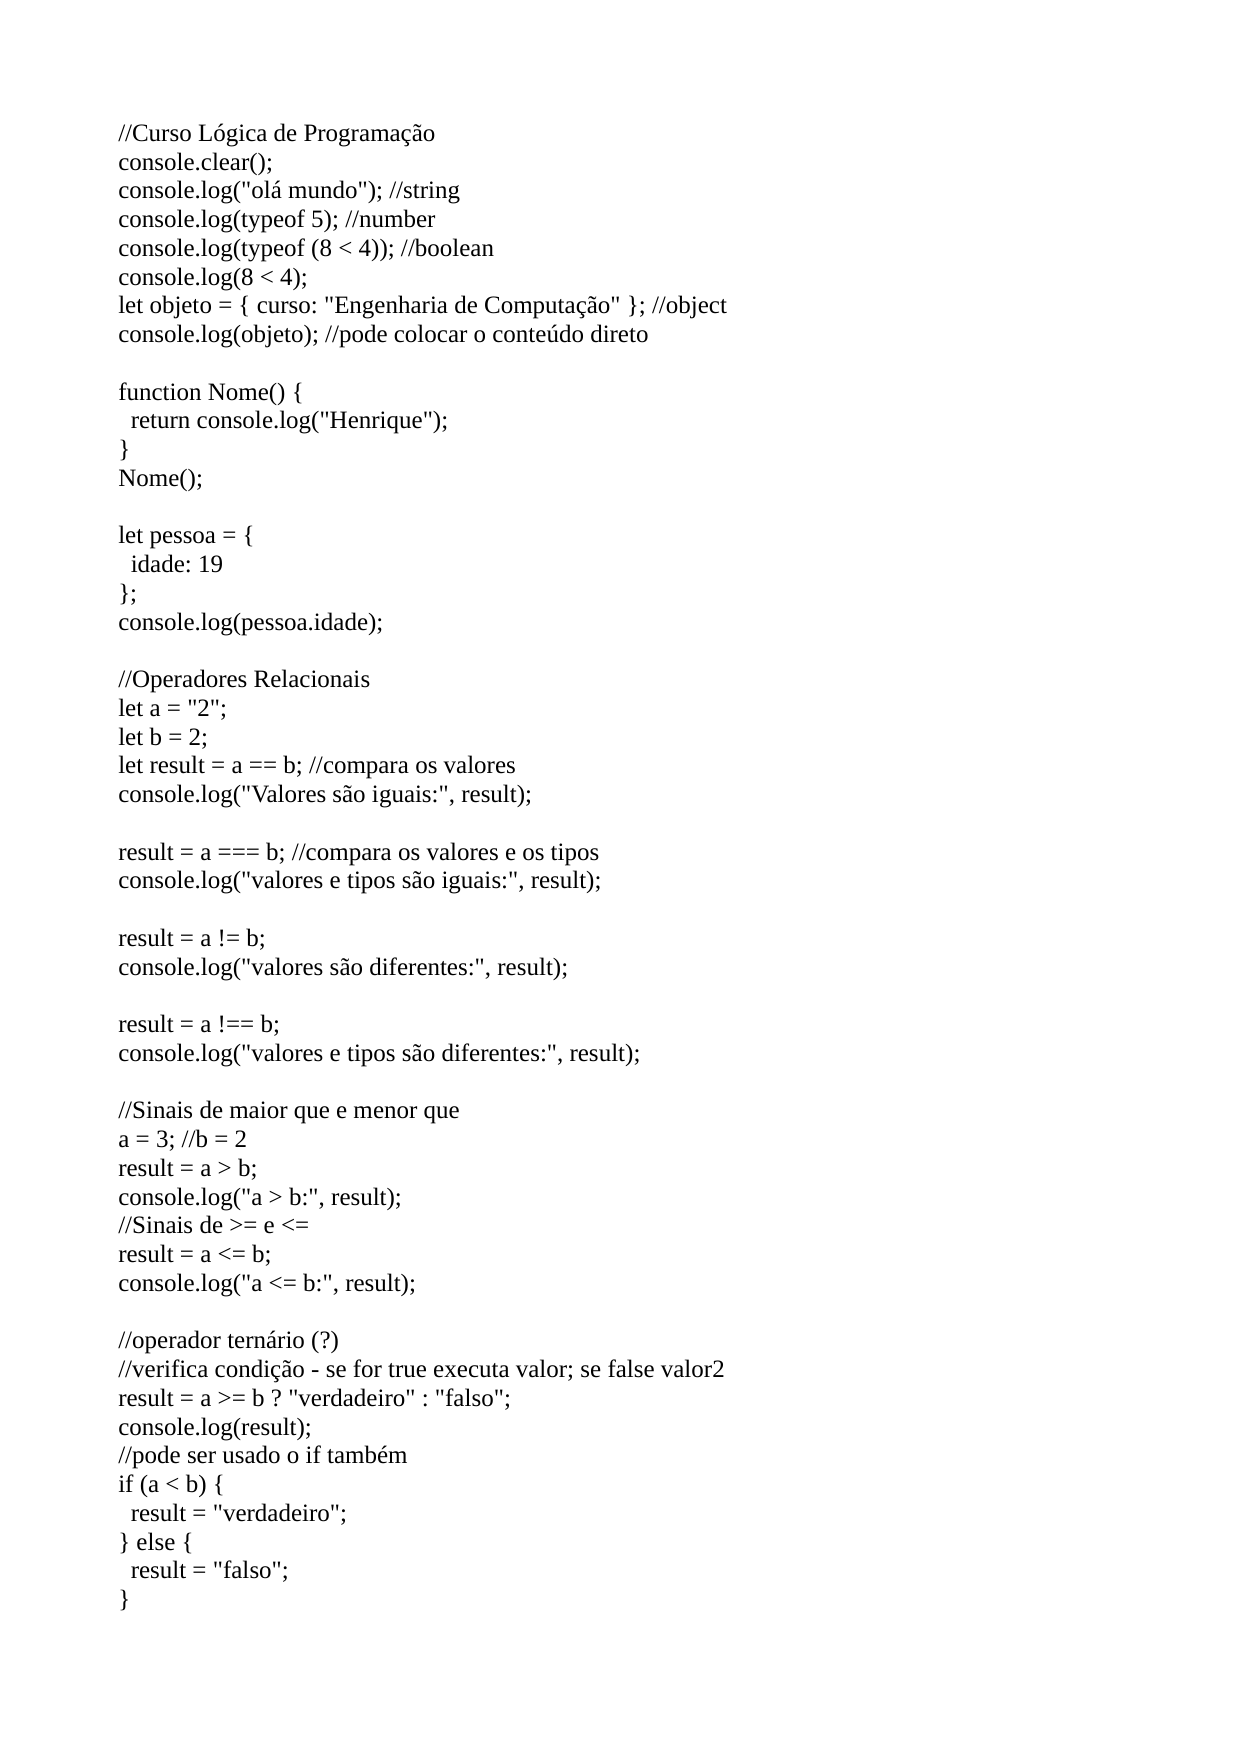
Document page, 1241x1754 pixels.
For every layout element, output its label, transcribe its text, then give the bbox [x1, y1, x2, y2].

text //Curso Lógica de Programação console.clear(); console.log("olá mundo"); //string console.log(typeof 5); //number console.log(typeof (8 < 4)); //boolean console.log(8 < 4); let objeto = { curso: "Engenharia de Computação" }; //object console.log(objeto); //pode colocar o conteúdo direto function Nome() { return console.log("Henrique"); } Nome(); let pessoa = { idade: 19 }; console.log(pessoa.idade); //Operadores Relacionais let a = "2"; let b = 2; let result = a == b; //compara os valores console.log("Valores são iguais:", result); result = a === b; //compara os valores e os tipos console.log("valores e tipos são iguais:", result); result = a != b; console.log("valores são diferentes:", result); result = a !== b; console.log("valores e tipos são diferentes:", result); //Sinais de maior que e menor que a = 3; //b = 2 result = a > b; console.log("a > b:", result); //Sinais de >= e <= result = a <= b; console.log("a <= b:", result); //operador ternário (?) //verifica condição - se for true executa valor; se false valor2 result = a >= b ? "verdadeiro" : "falso"; console.log(result); //pode ser usado o if também if (a < b) { result = "verdadeiro"; } else { result = "falso"; } [118, 118, 1122, 1613]
